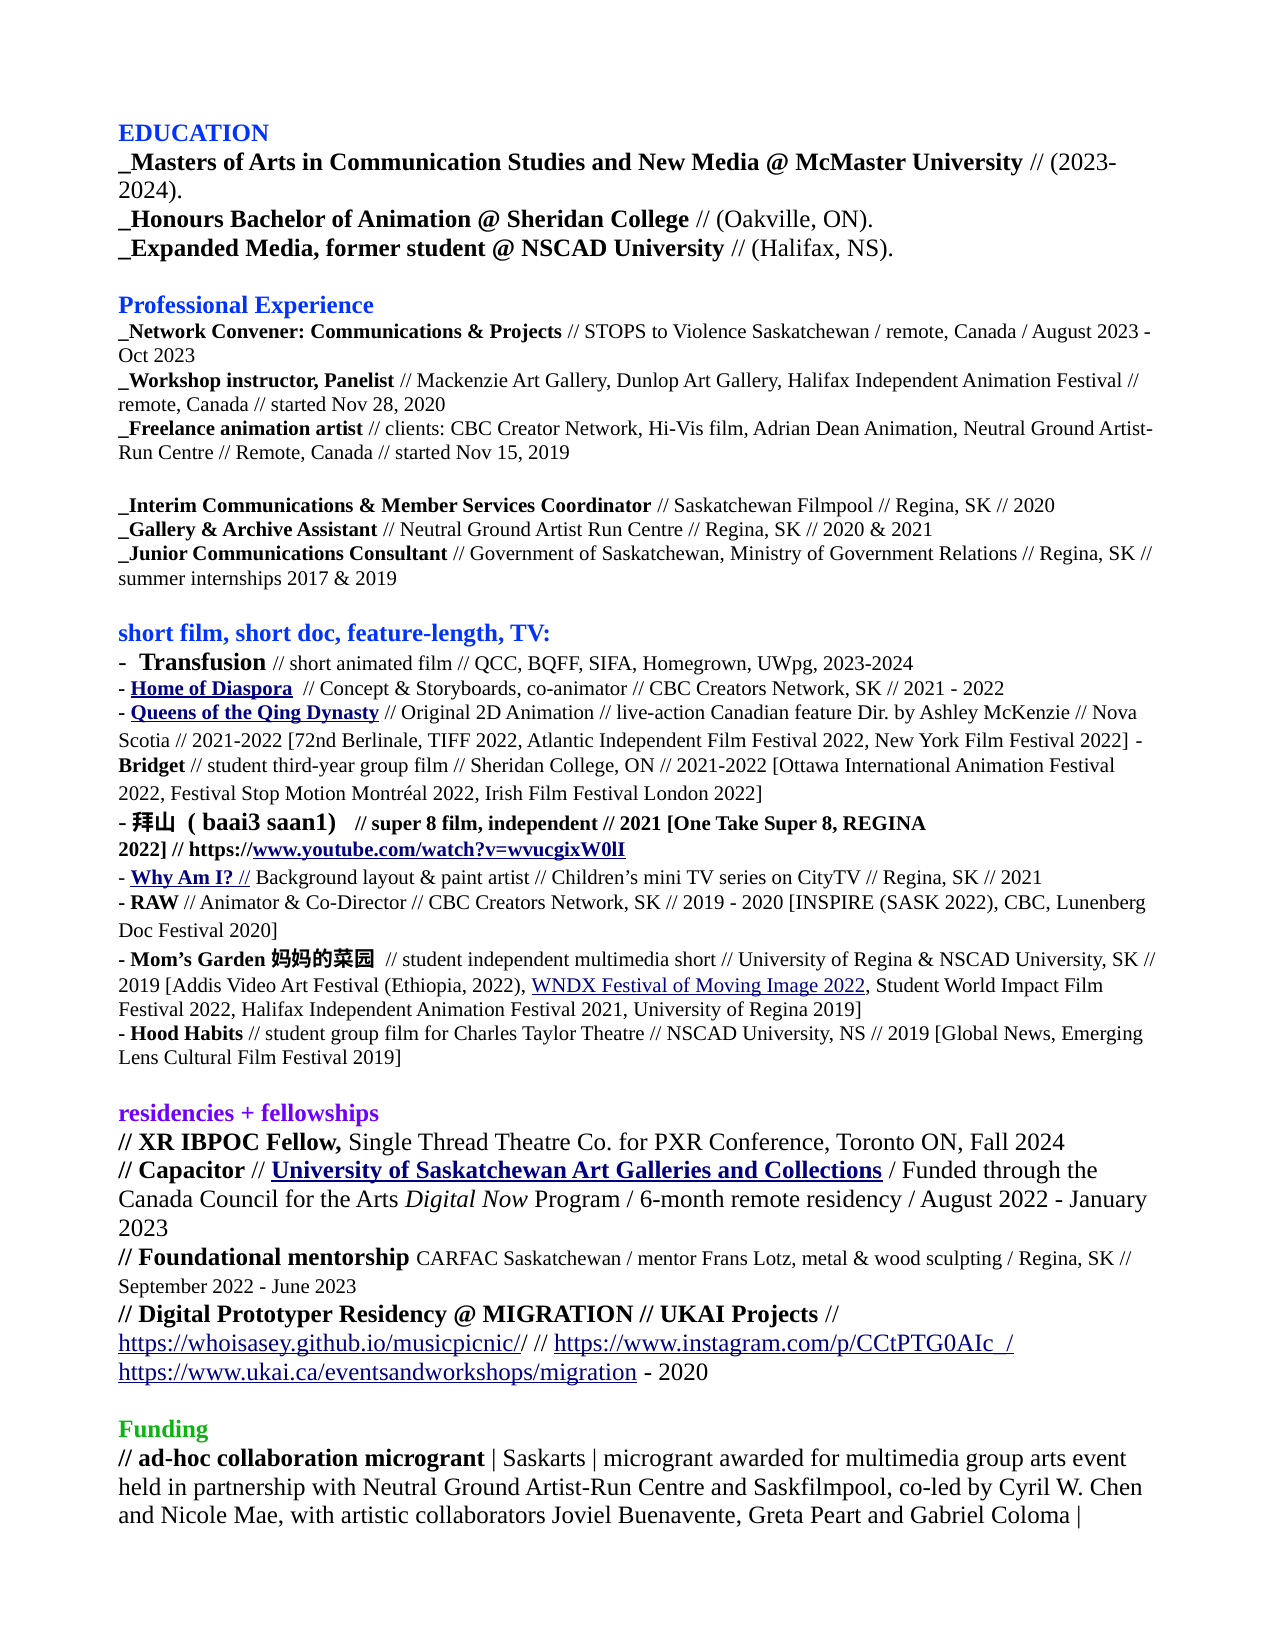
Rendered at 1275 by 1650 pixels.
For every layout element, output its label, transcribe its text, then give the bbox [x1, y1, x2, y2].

text _Expanded Media, former student @ NSCAD University // (Halifax, NS). [118, 233, 1157, 291]
text _Interim Communications & Member Services Coordinator // Saskatchewan Filmpool // Regina, SK // 2020 [118, 493, 1157, 517]
text _Gallery & Archive Assistant // Neutral Ground Artist Run Centre // Regina, SK // 2020 & 2021 [118, 517, 1157, 541]
text _Junior Communications Consultant // Government of Saskatchewan, Ministry of Government Relations // Regina, SK // summer internships 2017 & 2019 short film, short doc, feature-length, TV: - Transfusion // short animated film // QCC, BQFF, SIFA, Homegrown, UWpg, 2023-2024 - Home of Diaspora // Concept & Storyboards, co-animator // CBC Creators Network, SK // 2021 - 2022 - Queens of the Qing Dynasty // Original 2D Animation // live-action Canadian feature Dir. by Ashley McKenzie // Nova Scotia // 2021-2022 [72nd Berlinale, TIFF 2022, Atlantic Independent Film Festival 2022, New York Film Festival 2022] - Bridget // student third-year group film // Sheridan College, ON // 2021-2022 [Ottawa International Animation Festival 2022, Festival Stop Motion Montréal 2022, Irish Film Festival London 2022] - 拜山 ( baai3 saan1) // super 8 film, independent // 2021 [One Take Super 8, REGINA 2022] // https://www.youtube.com/watch?v=wvucgixW0lI - Why Am I? // Background layout & paint artist // Children’s mini TV series on CityTV // Regina, SK // 2021 - RAW // Animator & Co-Director // CBC Creators Network, SK // 2019 - 2020 [INSPIRE (SASK 2022), CBC, Lunenberg Doc Festival 2020] - Mom’s Garden 妈妈的菜园 // student independent multimedia short // University of Regina & NSCAD University, SK // 2019 [Addis Video Art Festival (Ethiopia, 2022), WNDX Festival of Moving Image 2022, Student World Impact Film Festival 2022, Halifax Independent Animation Festival 2021, University of Regina 2019] - Hood Habits // student group film for Charles Taylor Theatre // NSCAD University, NS // 2019 [Global News, Emerging Lens Cultural Film Festival 2019] residencies + fellowships // XR IBPOC Fellow, Single Thread Theatre Co. for PXR Conference, Toronto ON, Fall 2024 // Capacitor // University of Saskatchewan Art Galleries and Collections / Funded through the Canada Council for the Arts Digital Now Program / 6-month remote residency / August 2022 - January 2023 // Foundational mentorship CARFAC Saskatchewan / mentor Frans Lotz, metal & wood sculpting / Regina, SK // September 2022 - June 2023 // Digital Prototyper Residency @ MIGRATION // UKAI Projects // https://whoisasey.github.io/musicpicnic// // https://www.instagram.com/p/CCtPTG0AIc_/ https://www.ukai.ca/eventsandworkshops/migration - 2020 Funding // ad-hoc collaboration microgrant | Saskarts | microgrant awarded for multimedia group arts event held in partnership with Neutral Ground Artist-Run Centre and Saskfilmpool, co-led by Cyril W. Chen and Nicole Mae, with artistic collaborators Joviel Buenavente, Greta Peart and Gabriel Coloma | [118, 541, 1157, 1529]
text Professional Experience [118, 291, 1157, 319]
text _Network Convener: Communications & Projects // STOPS to Violence Saskatchewan / remote, Canada / August 2023 - Oct 2023 _Workshop instructor, Panelist // Mackenzie Art Gallery, Dunlop Art Gallery, Halifax Independent Animation Festival // remote, Canada // started Nov 28, 2020 _Freelance animation artist // clients: CBC Creator Network, Hi-Vis film, Adrian Dean Animation, Neutral Ground Artist-Run Centre // Remote, Canada // started Nov 15, 2019 [118, 319, 1157, 464]
text _Masters of Arts in Communication Studies and New Media @ McMaster University // (2023-2024). _Honours Bachelor of Animation @ Sheridan College // (Oakville, ON). [118, 147, 1157, 233]
text EDUCATION [118, 118, 1157, 147]
